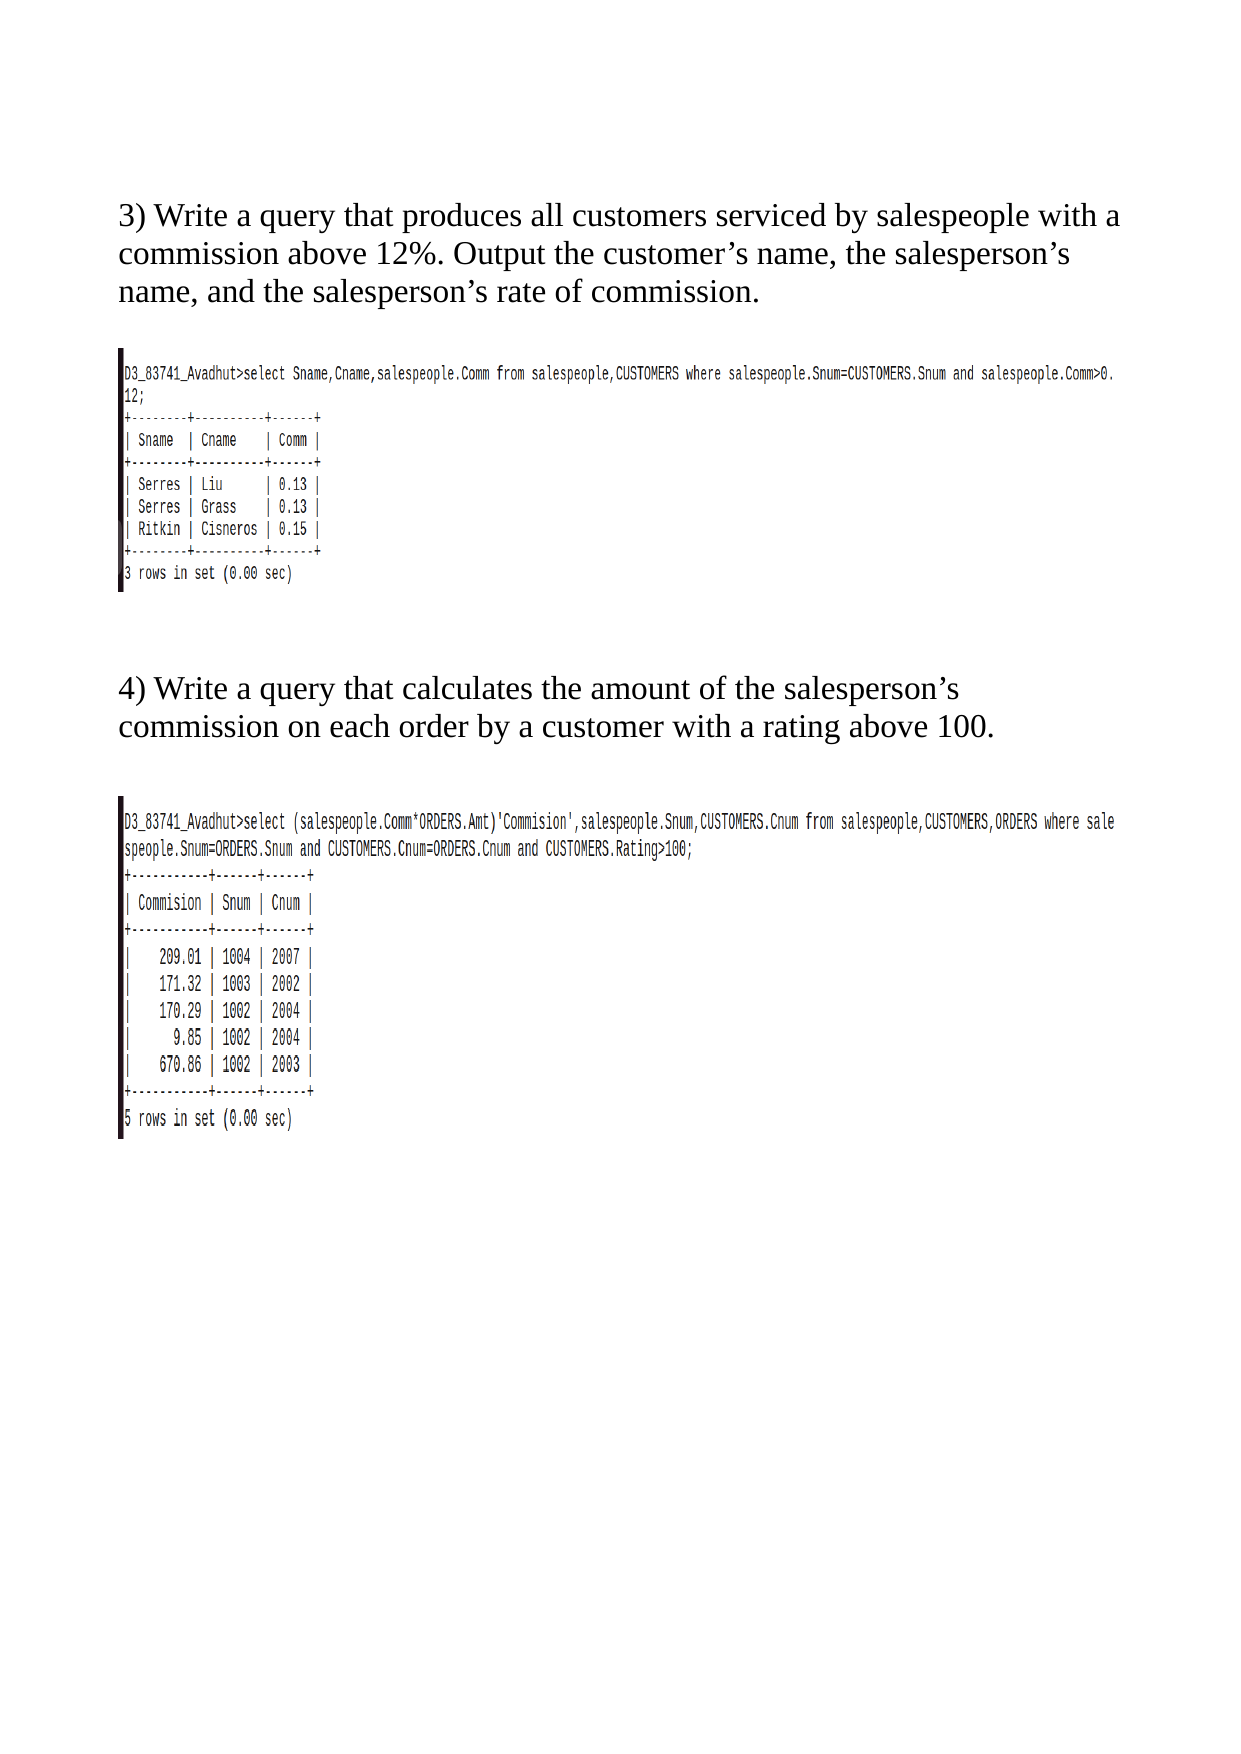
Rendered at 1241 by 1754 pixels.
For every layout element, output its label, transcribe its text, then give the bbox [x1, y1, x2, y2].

picture [118, 796, 1123, 1139]
text name, and the salesperson’s rate of commission. [118, 271, 1122, 310]
text 4) Write a query that calculates the amount of the salesperson’s commission on each order by a customer with a rating above 100. [118, 668, 1122, 745]
text 3) Write a query that produces all customers serviced by salespeople with a commission above 12%. Output the customer’s name, the salesperson’s [118, 195, 1122, 271]
picture [118, 348, 1123, 592]
